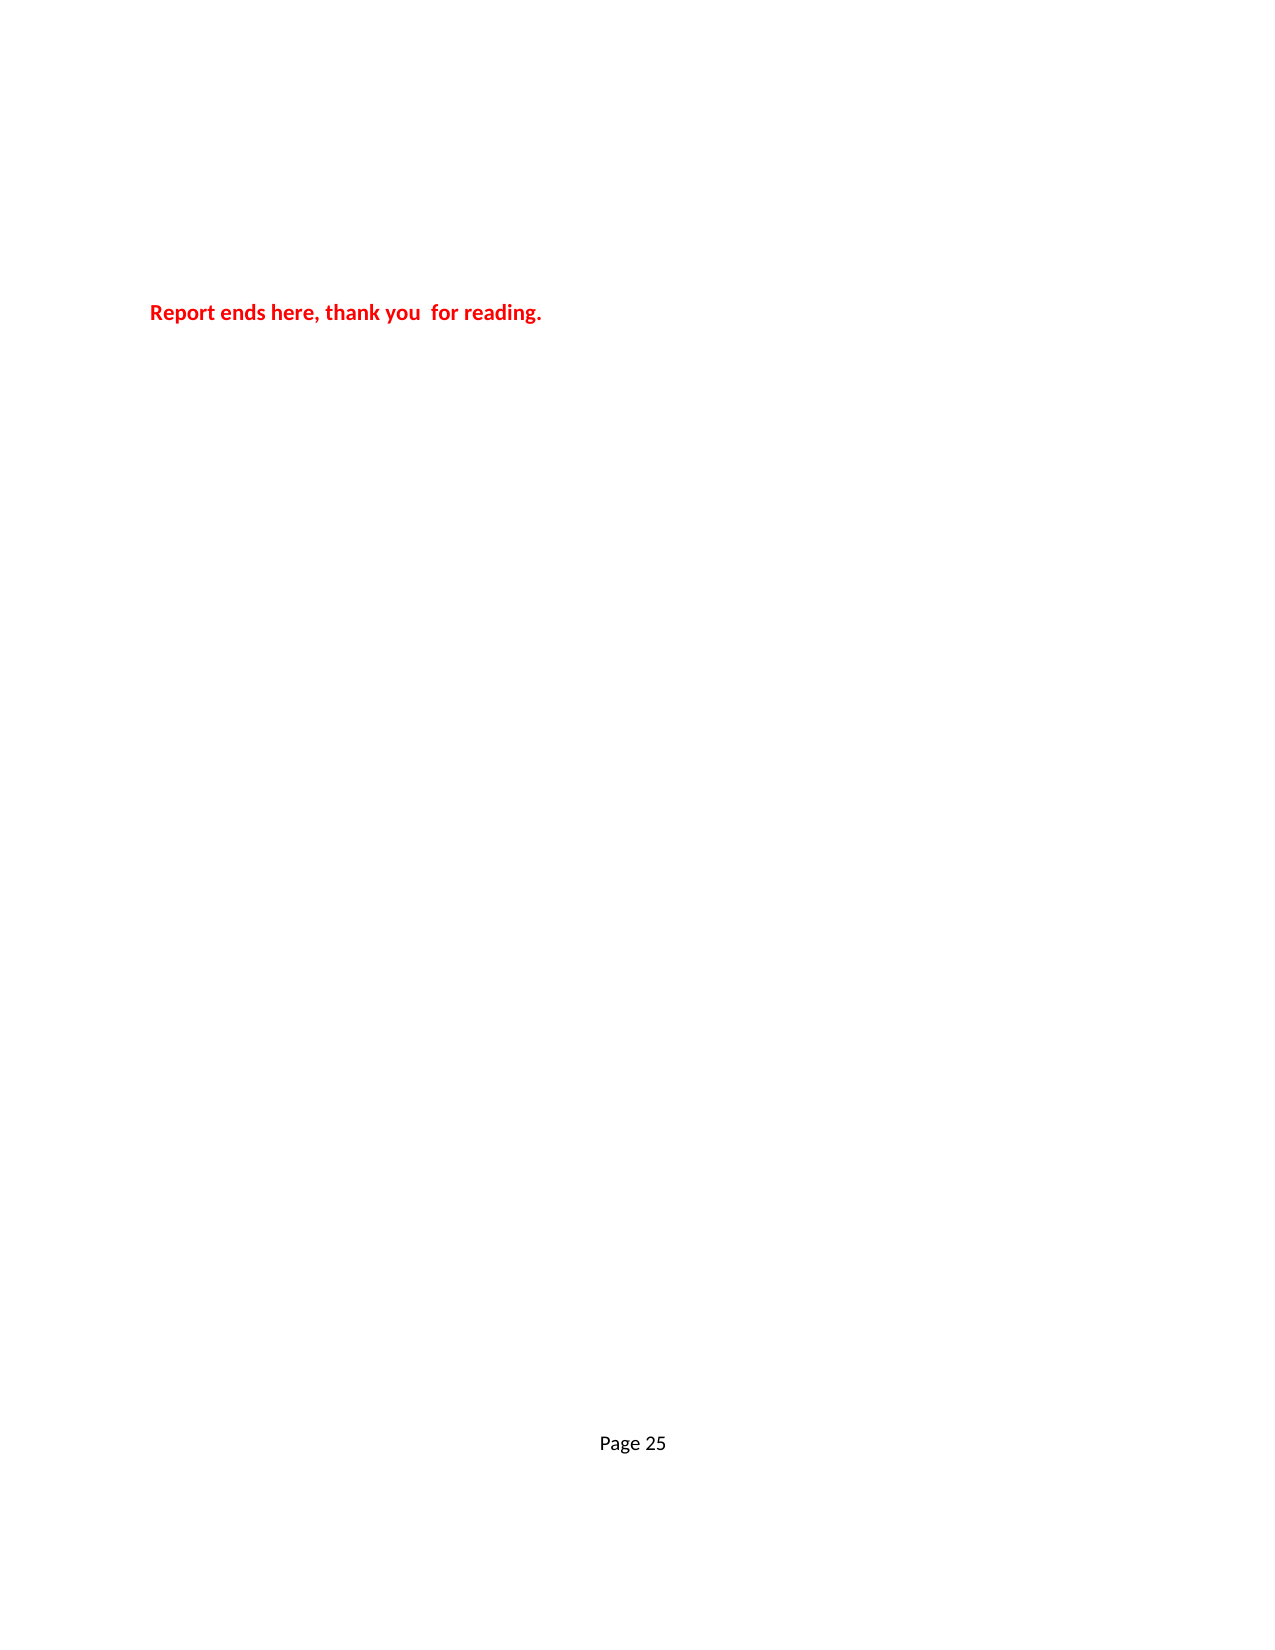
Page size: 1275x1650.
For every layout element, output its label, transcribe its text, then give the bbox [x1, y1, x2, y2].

text Report ends here, thank you for reading. [150, 298, 1125, 326]
